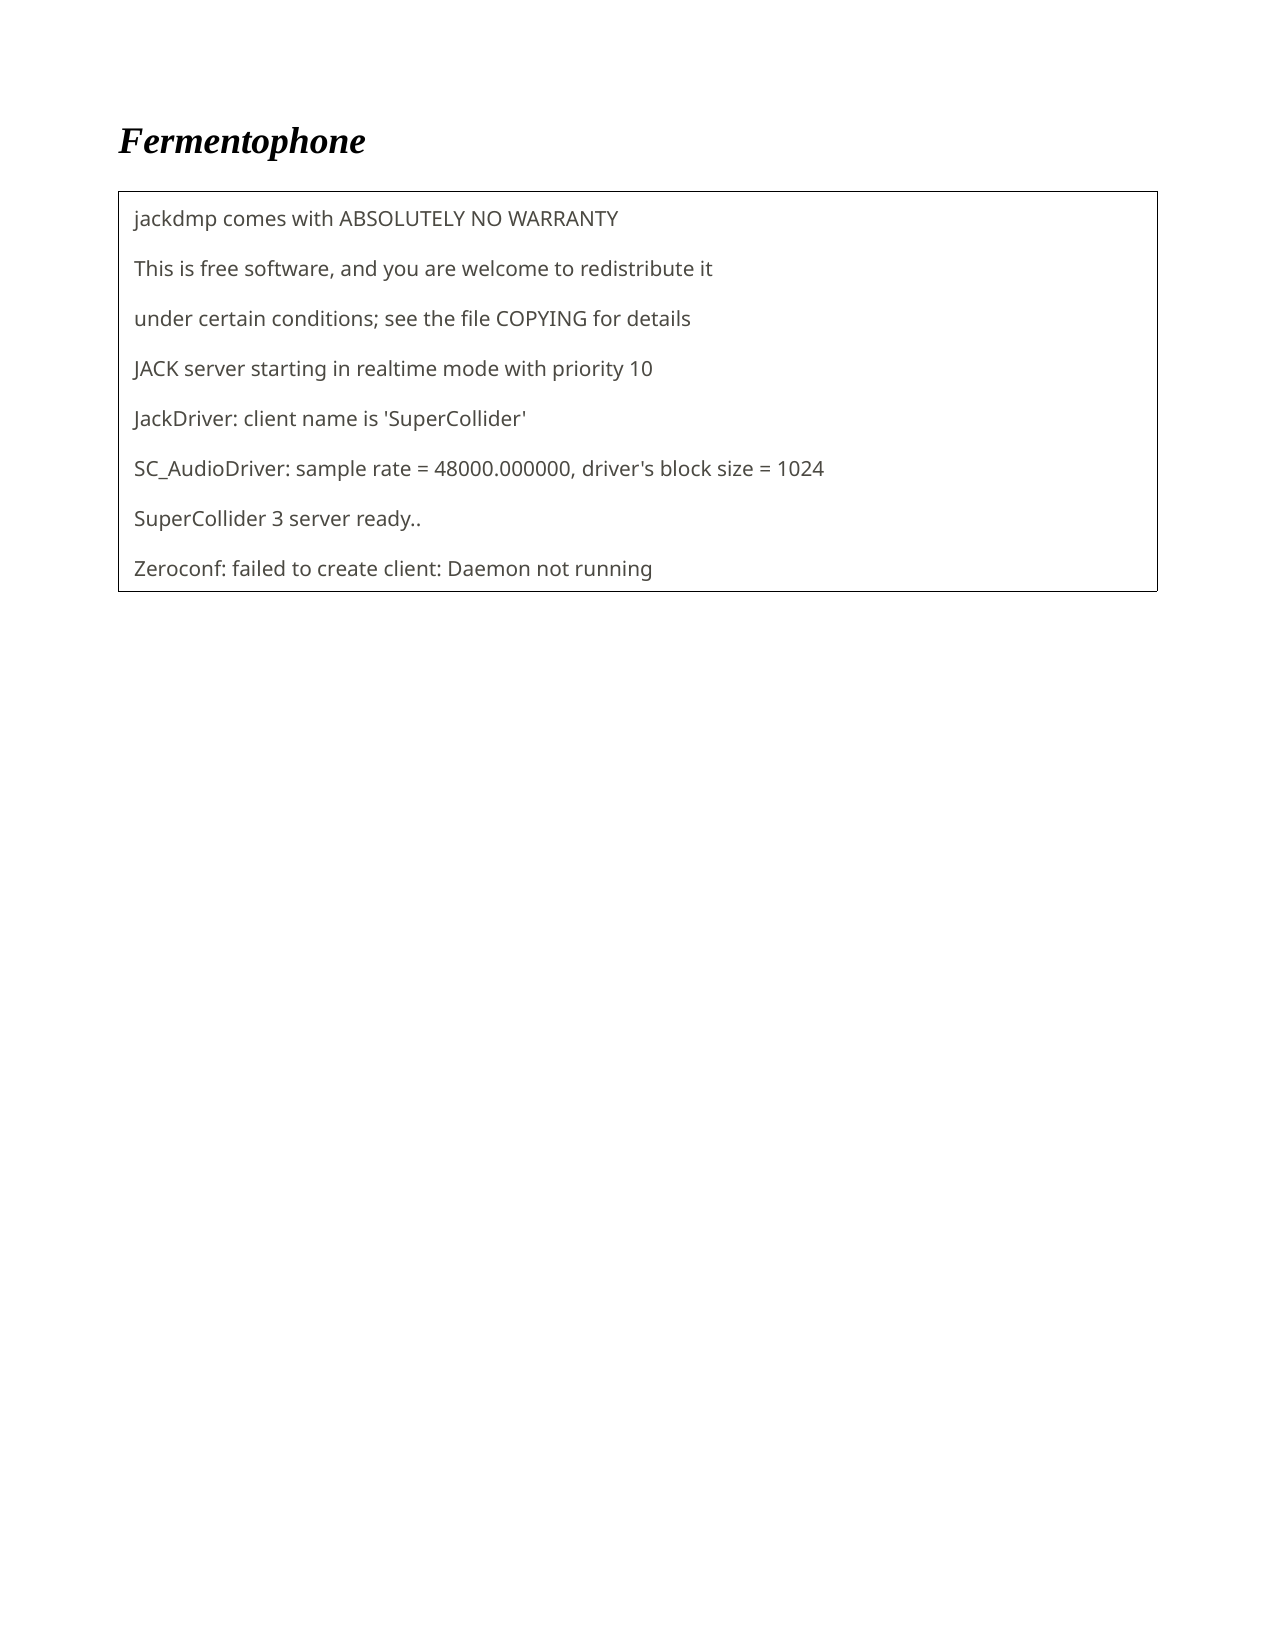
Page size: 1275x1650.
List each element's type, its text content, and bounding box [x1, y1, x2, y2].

text This is free software, and you are welcome to redistribute it [119, 241, 1157, 283]
text jackdmp comes with ABSOLUTELY NO WARRANTY [119, 192, 1157, 233]
text SuperCollider 3 server ready.. [119, 491, 1157, 533]
text SC_AudioDriver: sample rate = 48000.000000, driver's block size = 1024 [119, 441, 1157, 483]
text JackDriver: client name is 'SuperCollider' [119, 391, 1157, 433]
text JACK server starting in realtime mode with priority 10 [119, 341, 1157, 383]
text under certain conditions; see the file COPYING for details [119, 291, 1157, 333]
text Zeroconf: failed to create client: Daemon not running [119, 541, 1157, 591]
